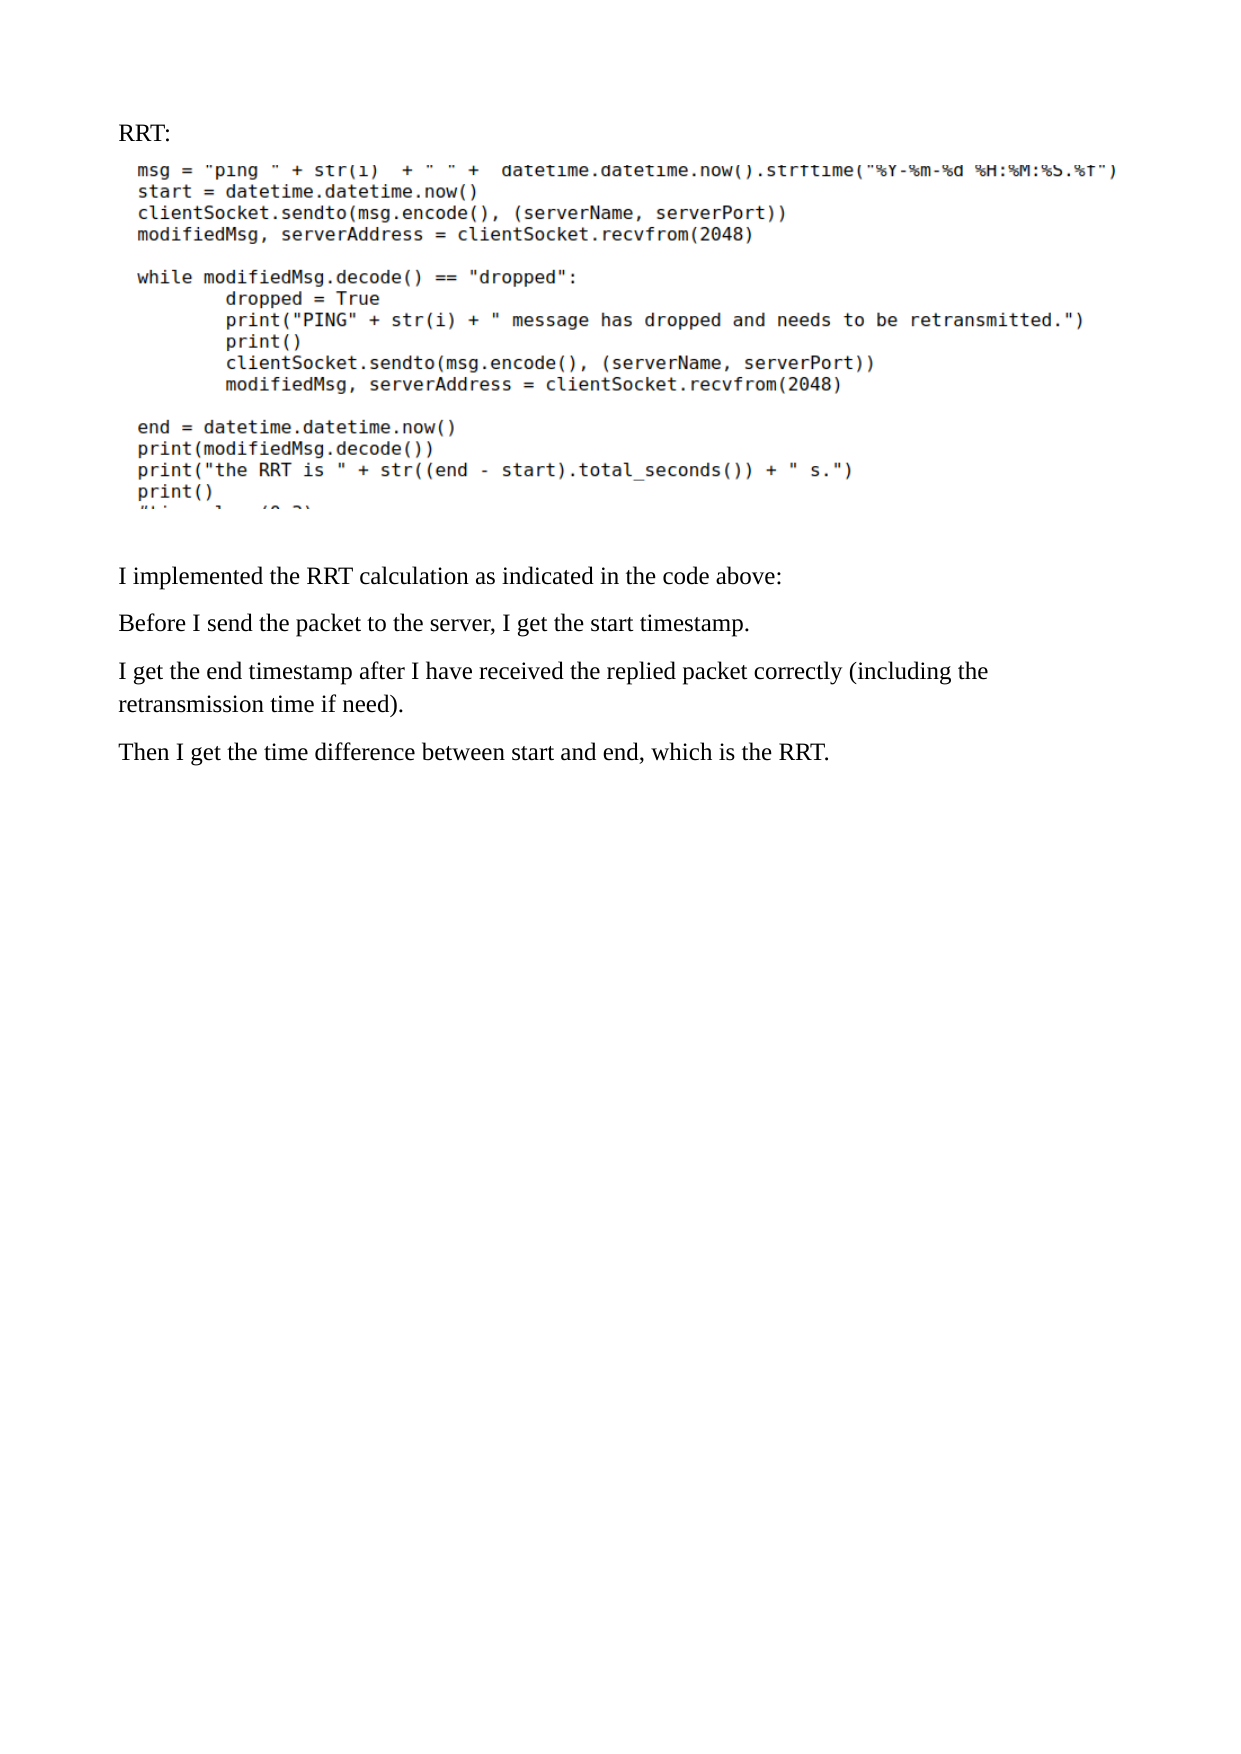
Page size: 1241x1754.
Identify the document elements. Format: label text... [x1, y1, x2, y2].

picture [118, 165, 1123, 509]
text I get the end timestamp after I have received the replied packet correctly (including the retransmission time if need). [118, 656, 1122, 718]
text Before I send the packet to the server, I get the start timestamp. [118, 608, 1122, 637]
text Then I get the time difference between start and end, which is the RRT. [118, 737, 1122, 765]
text I implemented the RRT calculation as indicated in the code above: [118, 561, 1122, 589]
text RRT: [118, 118, 1122, 147]
